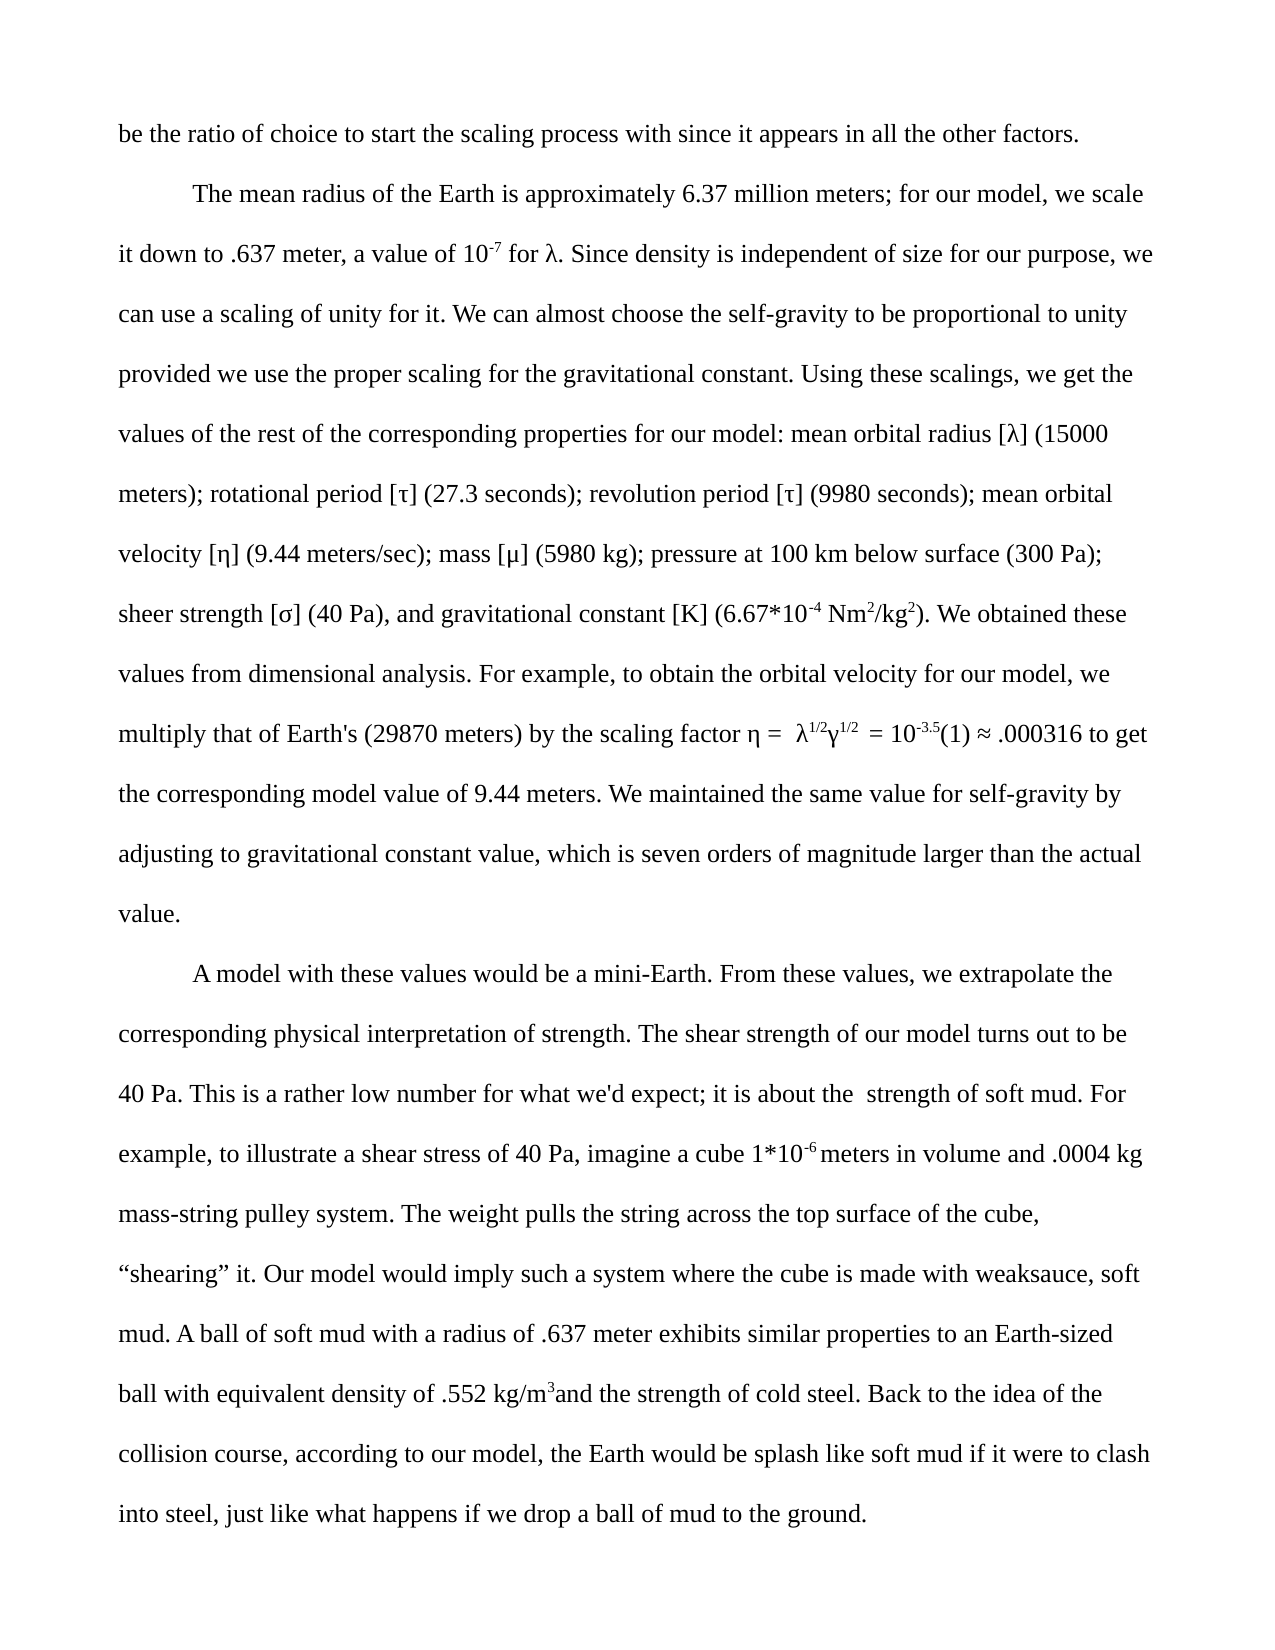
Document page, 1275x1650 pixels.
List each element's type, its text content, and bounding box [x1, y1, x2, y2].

text A model with these values would be a mini-Earth. From these values, we extrapolate the corresponding physical interpretation of strength. The shear strength of our model turns out to be 40 Pa. This is a rather low number for what we'd expect; it is about the strength of soft mud. For example, to illustrate a shear stress of 40 Pa, imagine a cube 1*10-6 meters in volume and .0004 kg mass-string pulley system. The weight pulls the string across the top surface of the cube, “shearing” it. Our model would imply such a system where the cube is made with weaksauce, soft mud. A ball of soft mud with a radius of .637 meter exhibits similar properties to an Earth-sized ball with equivalent density of .552 kg/m3and the strength of cold steel. Back to the idea of the collision course, according to our model, the Earth would be splash like soft mud if it were to clash into steel, just like what happens if we drop a ball of mud to the ground. [118, 958, 1157, 1528]
text be the ratio of choice to start the scaling process with since it appears in all the other factors. [118, 118, 1157, 148]
text The mean radius of the Earth is approximately 6.37 million meters; for our model, we scale it down to .637 meter, a value of 10-7 for λ. Since density is independent of size for our purpose, we can use a scaling of unity for it. We can almost choose the self-gravity to be proportional to unity provided we use the proper scaling for the gravitational constant. Using these scalings, we get the values of the rest of the corresponding properties for our model: mean orbital radius [λ] (15000 meters); rotational period [τ] (27.3 seconds); revolution period [τ] (9980 seconds); mean orbital velocity [η] (9.44 meters/sec); mass [μ] (5980 kg); pressure at 100 km below surface (300 Pa); sheer strength [σ] (40 Pa), and gravitational constant [K] (6.67*10-4 Nm2/kg2). We obtained these values from dimensional analysis. For example, to obtain the orbital velocity for our model, we multiply that of Earth's (29870 meters) by the scaling factor η = λ1/2γ1/2 = 10-3.5(1) ≈ .000316 to get the corresponding model value of 9.44 meters. We maintained the same value for self-gravity by adjusting to gravitational constant value, which is seven orders of magnitude larger than the actual value. [118, 178, 1157, 928]
